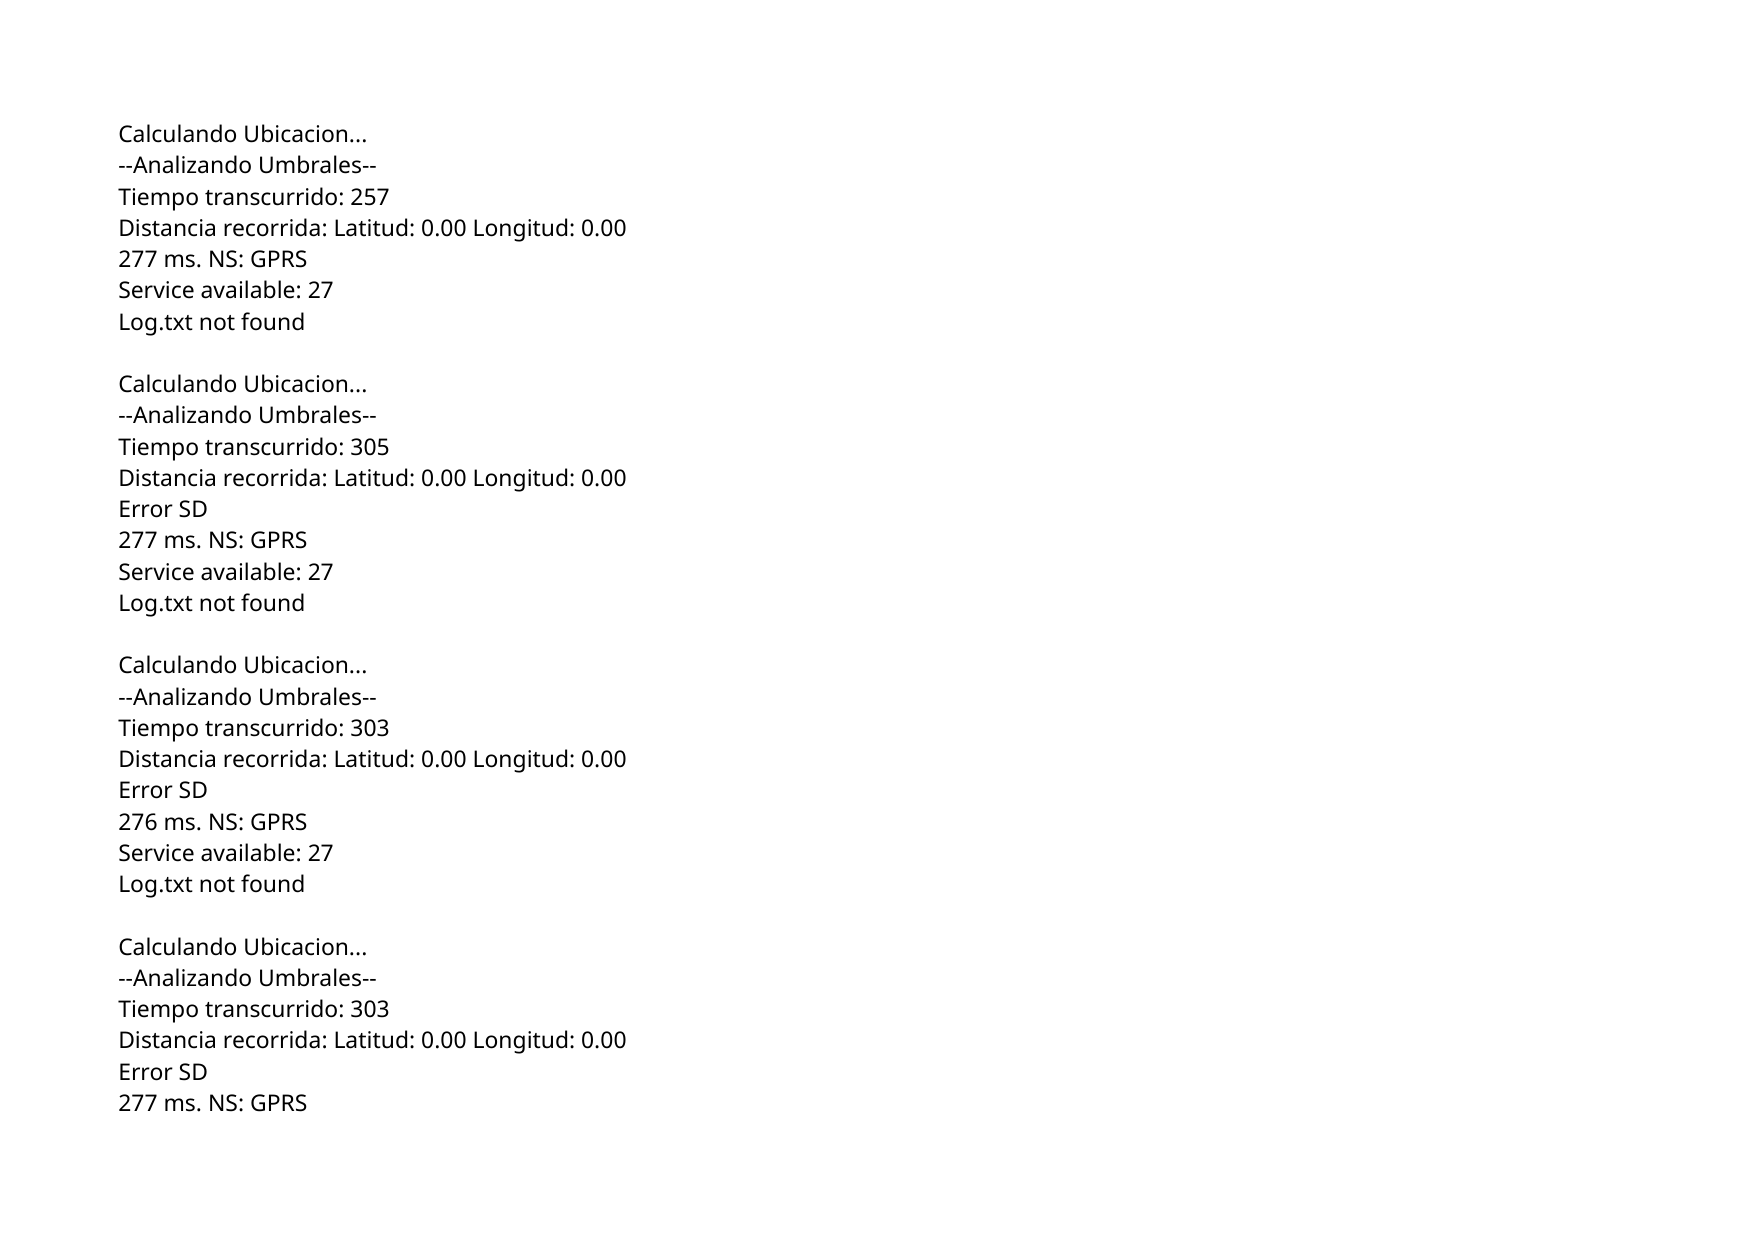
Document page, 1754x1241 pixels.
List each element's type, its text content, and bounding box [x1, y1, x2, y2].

text Calculando Ubicacion... [118, 649, 1635, 681]
text Tiempo transcurrido: 303 [118, 712, 1635, 743]
text Log.txt not found [118, 587, 1635, 618]
text --Analizando Umbrales-- [118, 149, 1635, 181]
text Error SD [118, 493, 1635, 524]
text Error SD [118, 1056, 1635, 1087]
text --Analizando Umbrales-- [118, 399, 1635, 431]
text Service available: 27 [118, 837, 1635, 868]
text --Analizando Umbrales-- [118, 681, 1635, 712]
text --Analizando Umbrales-- [118, 962, 1635, 993]
text Calculando Ubicacion... [118, 368, 1635, 399]
text Service available: 27 [118, 556, 1635, 587]
text 276 ms. NS: GPRS [118, 806, 1635, 837]
text Distancia recorrida: Latitud: 0.00 Longitud: 0.00 [118, 212, 1635, 243]
text 277 ms. NS: GPRS [118, 524, 1635, 556]
text 277 ms. NS: GPRS [118, 1087, 1635, 1118]
text Distancia recorrida: Latitud: 0.00 Longitud: 0.00 [118, 743, 1635, 774]
text Log.txt not found [118, 868, 1635, 899]
text Distancia recorrida: Latitud: 0.00 Longitud: 0.00 [118, 462, 1635, 493]
text Service available: 27 [118, 274, 1635, 306]
text Calculando Ubicacion... [118, 931, 1635, 962]
text Distancia recorrida: Latitud: 0.00 Longitud: 0.00 [118, 1024, 1635, 1056]
text 277 ms. NS: GPRS [118, 243, 1635, 274]
text Log.txt not found [118, 306, 1635, 337]
text Tiempo transcurrido: 303 [118, 993, 1635, 1024]
text Tiempo transcurrido: 305 [118, 431, 1635, 462]
text Tiempo transcurrido: 257 [118, 181, 1635, 212]
text Calculando Ubicacion... [118, 118, 1635, 149]
text Error SD [118, 774, 1635, 806]
